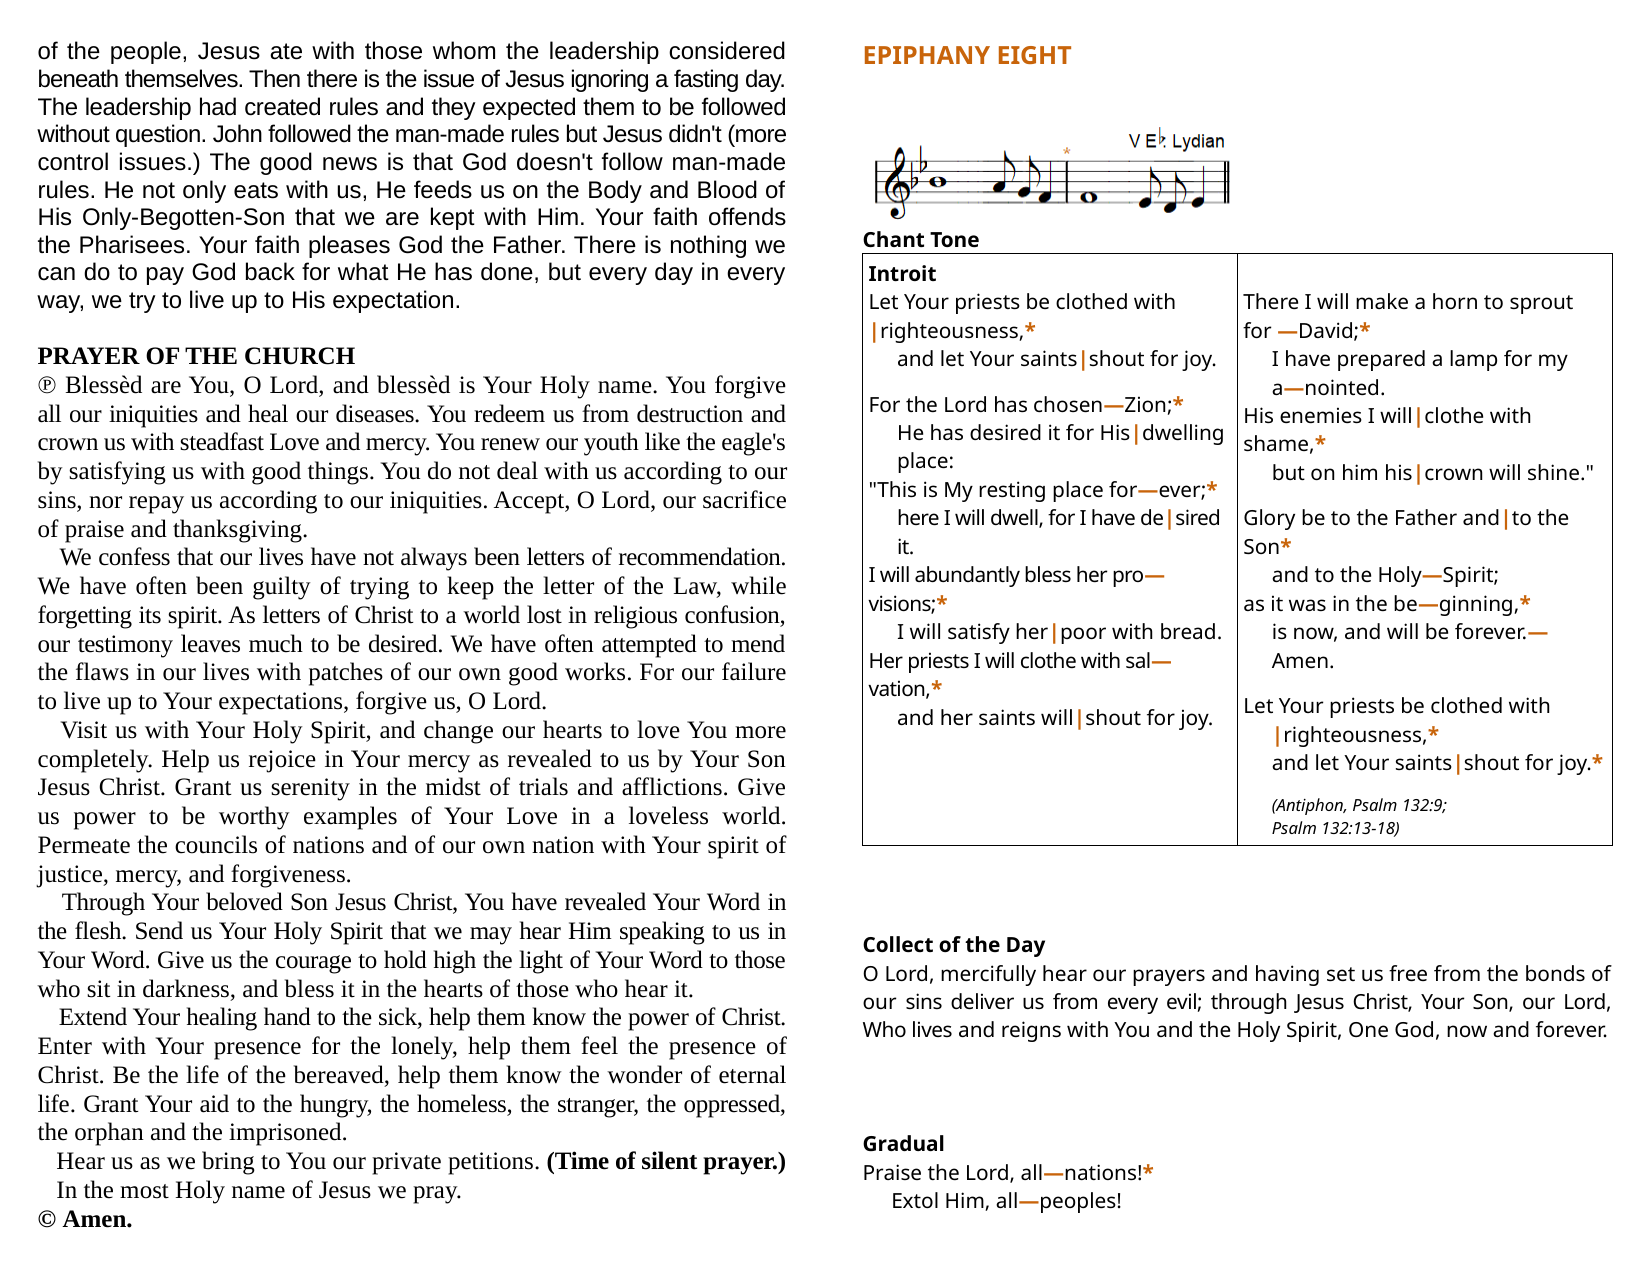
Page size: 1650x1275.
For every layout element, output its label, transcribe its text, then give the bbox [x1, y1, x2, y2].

text Visit us with Your Holy Spirit, and change our hearts to love You more completely. Help us rejoice in Your mercy as revealed to us by Your Son Jesus Christ. Grant us serenity in the midst of trials and afflictions. Give us power to be worthy examples of Your Love in a loveless world. Permeate the councils of nations and of our own nation with Your spirit of justice, mercy, and forgiveness. [37, 715, 787, 887]
text Extol Him, all—peoples! [891, 1186, 1612, 1214]
text Through Your beloved Son Jesus Christ, You have revealed Your Word in the flesh. Send us Your Holy Spirit that we may hear Him speaking to us in Your Word. Give us the courage to hold high the light of Your Word to those who sit in darkness, and bless it in the hearts of those who hear it. [37, 887, 787, 1002]
text PRAYER OF THE CHURCH [37, 341, 787, 370]
text Chant Tone [862, 100, 1612, 253]
text Hear us as we bring to You our private petitions. (Time of silent prayer.) [37, 1146, 787, 1175]
table_header Introit Let Your priests be clothed with |righteousness,* and let Your saints|shout for joy. For the Lord has chosen—Zion;* He has desired it for His|dwelling place: "This is My resting place for—ever;* here I will dwell, for I have de|sired it. I will abundantly bless her pro—visions;* I will satisfy her|poor with bread. Her priests I will clothe with sal—vation,* and her saints will|shout for joy. [863, 254, 1237, 845]
text Gradual [862, 1129, 1612, 1158]
text of the people, Jesus ate with those whom the leadership considered beneath themselves. Then there is the issue of Jesus ignoring a fasting day. The leadership had created rules and they expected them to be followed without question. John followed the man-made rules but Jesus didn't (more control issues.) The good news is that God doesn't follow man-made rules. He not only eats with us, He feeds us on the Body and Blood of His Only-Begotten-Son that we are kept with Him. Your faith offends the Pharisees. Your faith pleases God the Father. There is nothing we can do to pay God back for what He has done, but every day in every way, we try to live up to His expectation. [37, 37, 787, 313]
text Praise the Lord, all—nations!* [862, 1158, 1612, 1186]
text ℗ Blessèd are You, O Lord, and blessèd is Your Holy name. You forgive all our iniquities and heal our diseases. You redeem us from destruction and crown us with steadfast Love and mercy. You renew our youth like the eagle's by satisfying us with good things. You do not deal with us according to our sins, nor repay us according to our iniquities. Accept, O Lord, our sacrifice of praise and thanksgiving. [37, 370, 787, 542]
text Extend Your healing hand to the sick, help them know the power of Christ. Enter with Your presence for the lonely, help them feel the presence of Christ. Be the life of the bereaved, help them know the wonder of eternal life. Grant Your aid to the hungry, the homeless, the stranger, the oppressed, the orphan and the imprisoned. [37, 1002, 787, 1146]
text We confess that our lives have not always been letters of recommendation. We have often been guilty of trying to keep the letter of the Law, while forgetting its spirit. As letters of Christ to a world lost in religious confusion, our testimony leaves much to be desired. We have often attempted to mend the flaws in our lives with patches of our own good works. For our failure to live up to Your expectations, forgive us, O Lord. [37, 542, 787, 715]
text O Lord, mercifully hear our prayers and having set us free from the bonds of our sins deliver us from every evil; through Jesus Christ, Your Son, our Lord, Who lives and reigns with You and the Holy Spirit, One God, now and forever. [862, 959, 1612, 1044]
text Collect of the Day [862, 930, 1612, 959]
text EPIPHANY EIGHT [862, 37, 1612, 72]
table_header There I will make a horn to sprout for —David;* I have prepared a lamp for my a—nointed. His enemies I will|clothe with shame,* but on him his|crown will shine." Glory be to the Father and|to the Son* and to the Holy—Spirit; as it was in the be—ginning,* is now, and will be forever.—Amen. Let Your priests be clothed with |righteousness,* and let Your saints|shout for joy.* (Antiphon, Psalm 132:9; Psalm 132:13-18) [1238, 254, 1612, 845]
text In the most Holy name of Jesus we pray. [37, 1175, 787, 1204]
text © Amen. [37, 1204, 787, 1232]
picture [870, 125, 1233, 225]
